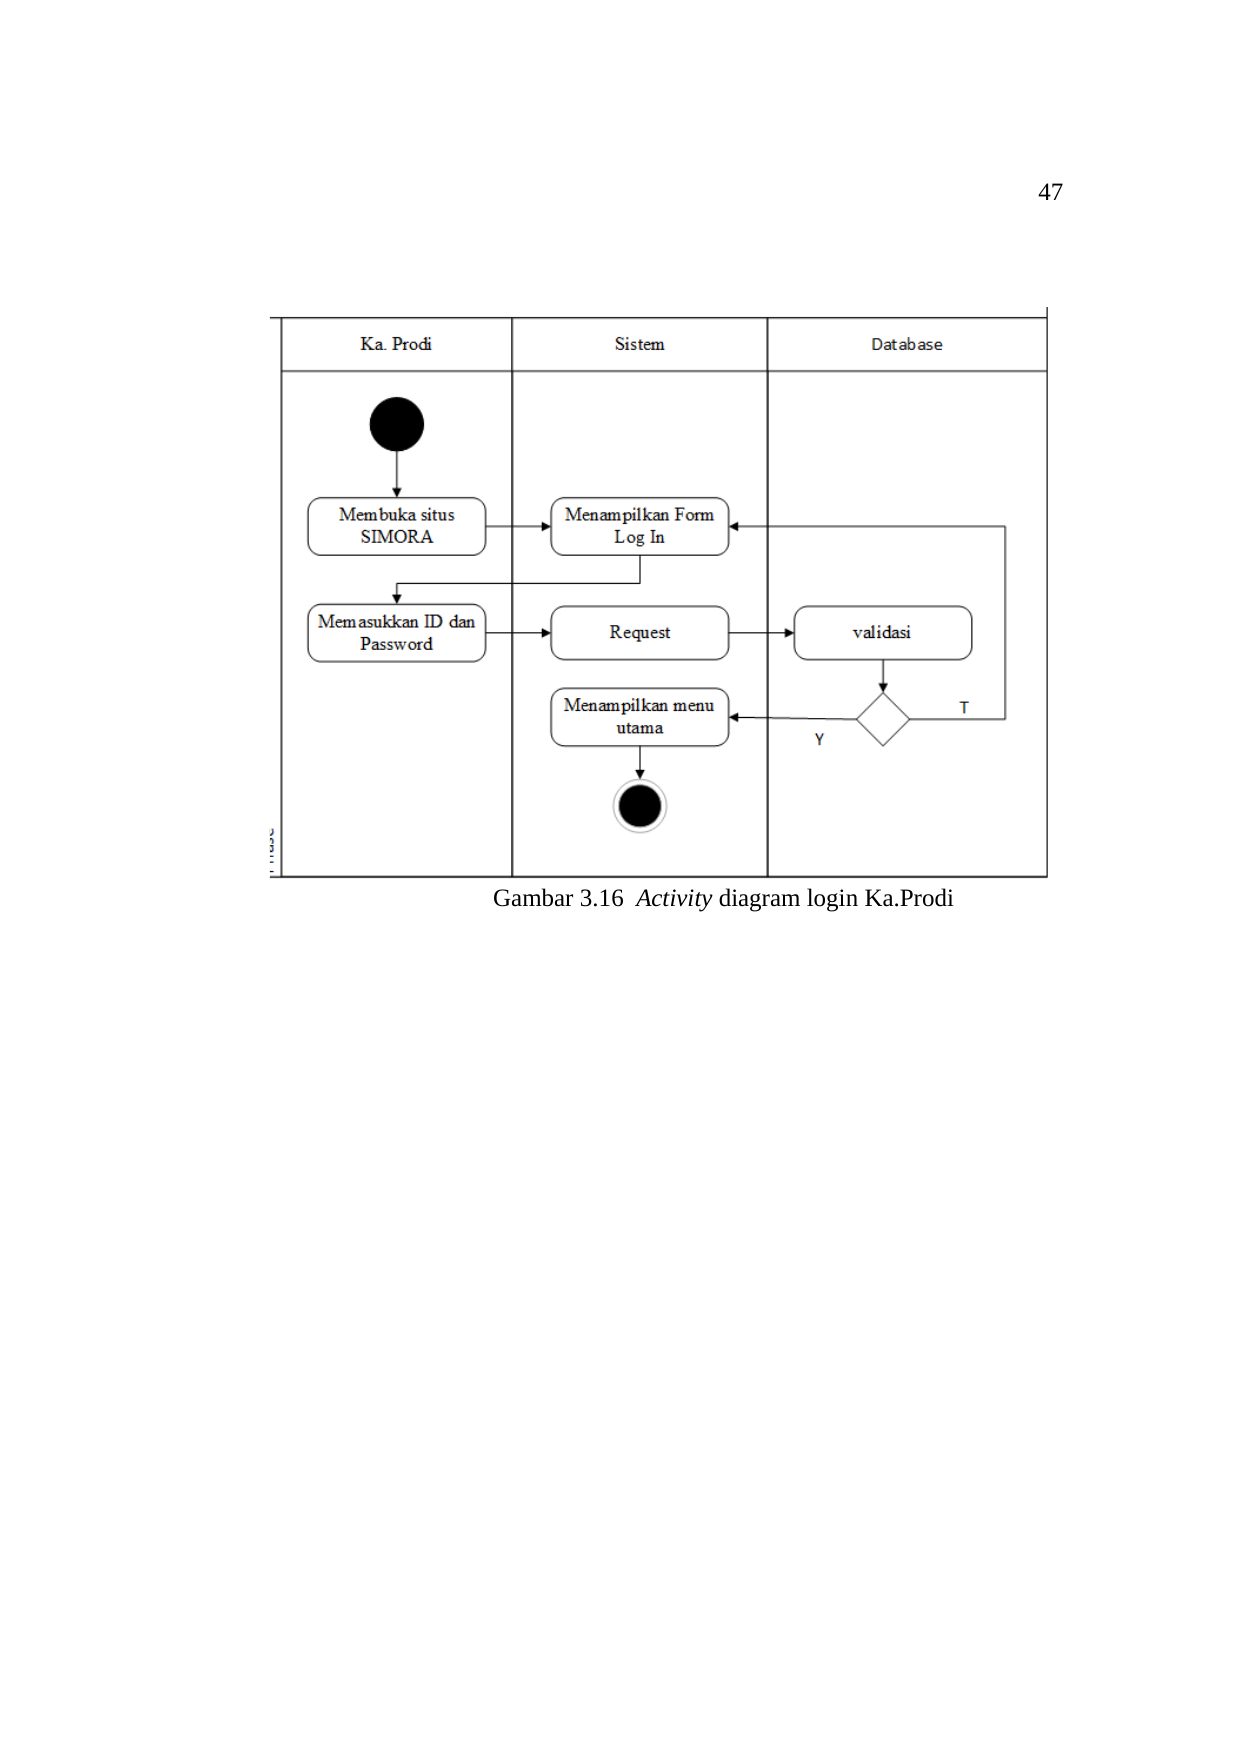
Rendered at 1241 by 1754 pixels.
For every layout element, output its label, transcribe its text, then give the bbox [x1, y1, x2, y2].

text Gambar 3.16 Activity diagram login Ka.Prodi [384, 307, 1063, 912]
picture [269, 307, 1049, 884]
